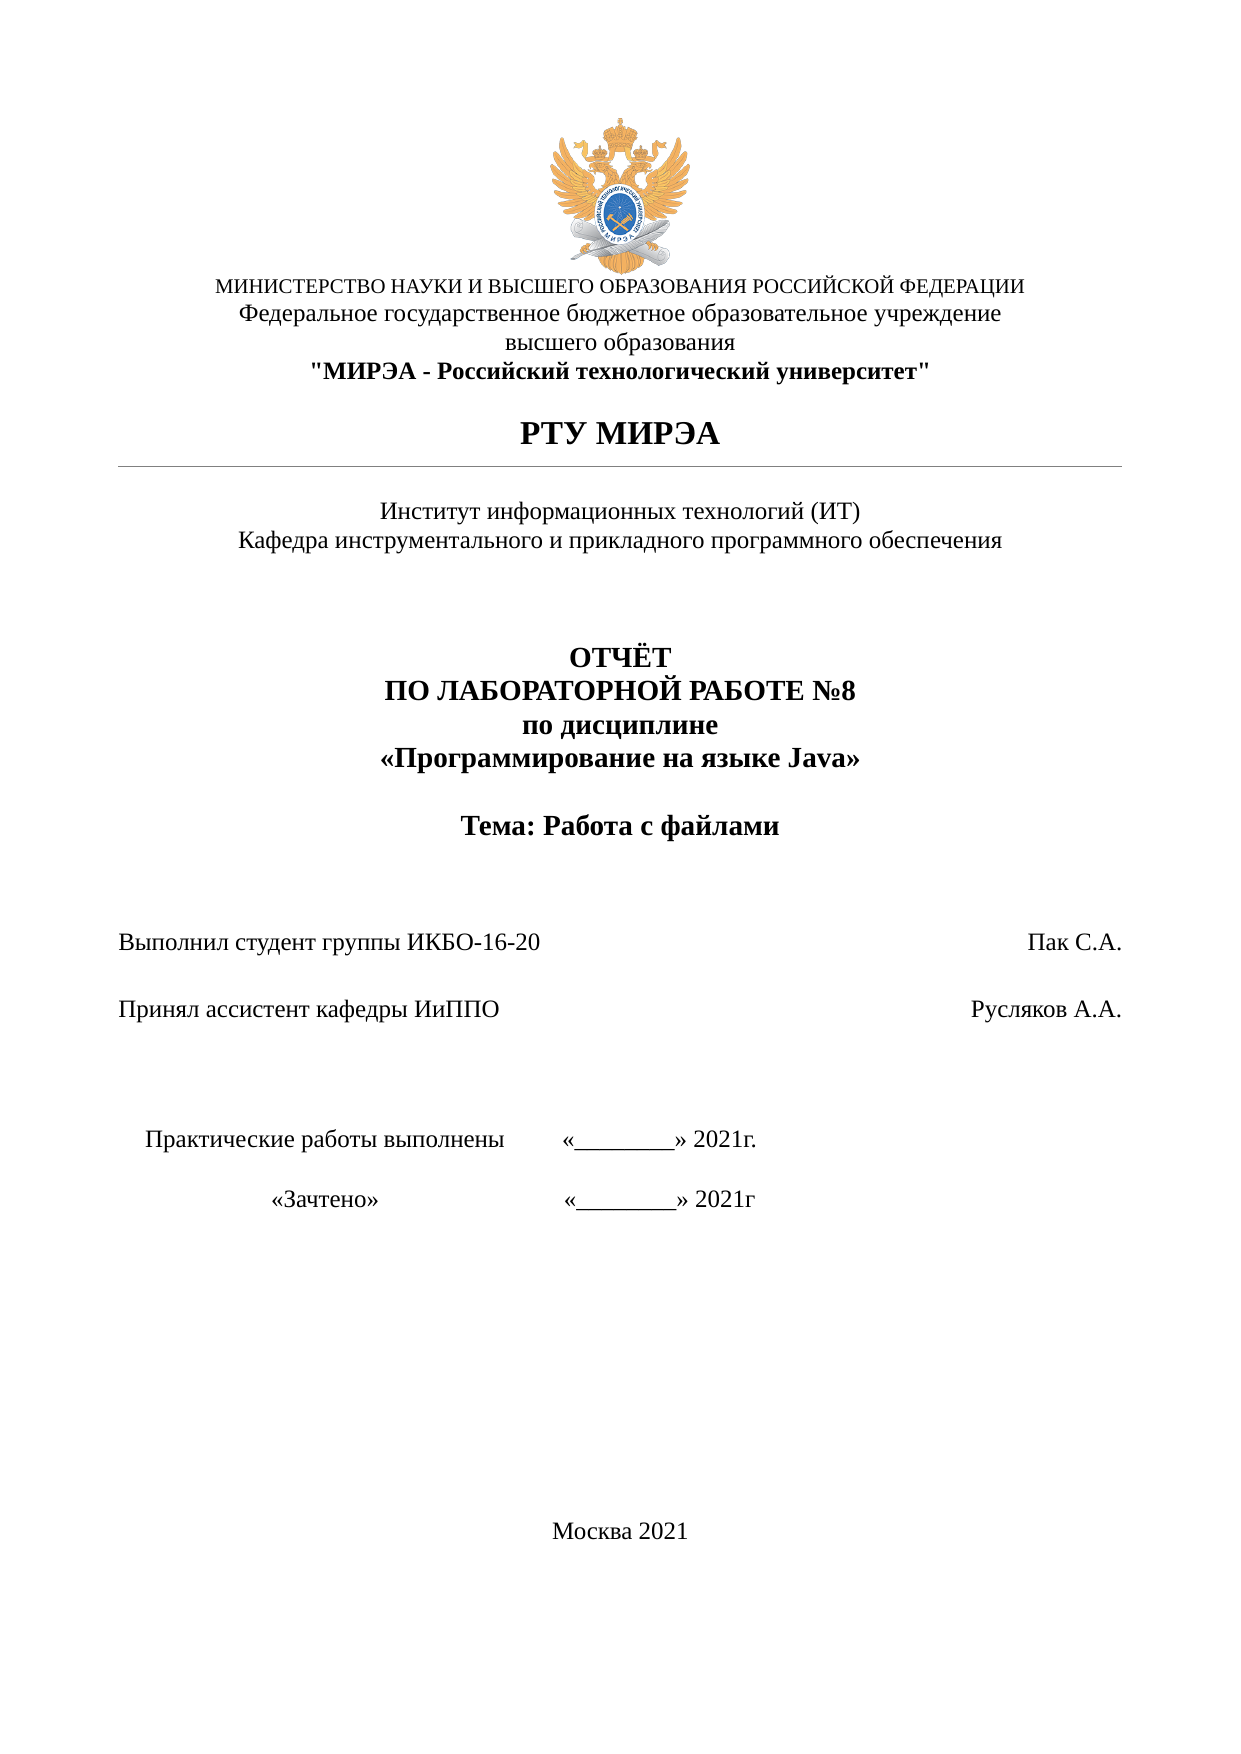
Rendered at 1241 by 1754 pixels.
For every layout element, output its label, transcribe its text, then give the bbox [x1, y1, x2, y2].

table_header Практические работы выполнены [118, 1109, 531, 1168]
text Федеральное государственное бюджетное образовательное учреждение [118, 298, 1122, 327]
picture [542, 118, 699, 275]
table_cell «________» 2021г [531, 1169, 787, 1228]
text высшего образования [118, 327, 1122, 356]
text Тема: Работа с файлами [118, 808, 1122, 841]
text Москва 2021 [118, 1516, 1122, 1544]
table_cell Русляков А.А. [787, 956, 1122, 1023]
table_header Пак С.А. [787, 928, 1122, 956]
table_cell «Зачтено» [118, 1169, 531, 1228]
table_cell Принял ассистент кафедры ИиППО [118, 956, 548, 1023]
table_cell [549, 956, 787, 1023]
table_header Выполнил студент группы ИКБО-16-20 [118, 928, 548, 956]
text "МИРЭА - Российский технологический университет" [118, 356, 1122, 385]
table_header «________» 2021г. [531, 1109, 787, 1168]
table_header [549, 928, 787, 956]
text ПО ЛАБОРАТОРНОЙ РАБОТЕ №8 [118, 673, 1122, 707]
table_header [787, 1109, 1122, 1168]
text МИНИСТЕРСТВО НАУКИ И ВЫСШЕГО ОБРАЗОВАНИЯ РОССИЙСКОЙ ФЕДЕРАЦИИ [118, 118, 1122, 298]
text РТУ МИРЭА [118, 413, 1122, 452]
table_cell [787, 1169, 1122, 1228]
text Институт информационных технологий (ИТ) [118, 496, 1122, 525]
text ОТЧЁТ [118, 640, 1122, 673]
text «Программирование на языке Java» [118, 741, 1122, 774]
text по дисциплине [118, 707, 1122, 741]
text Кафедра инструментального и прикладного программного обеспечения [118, 525, 1122, 554]
